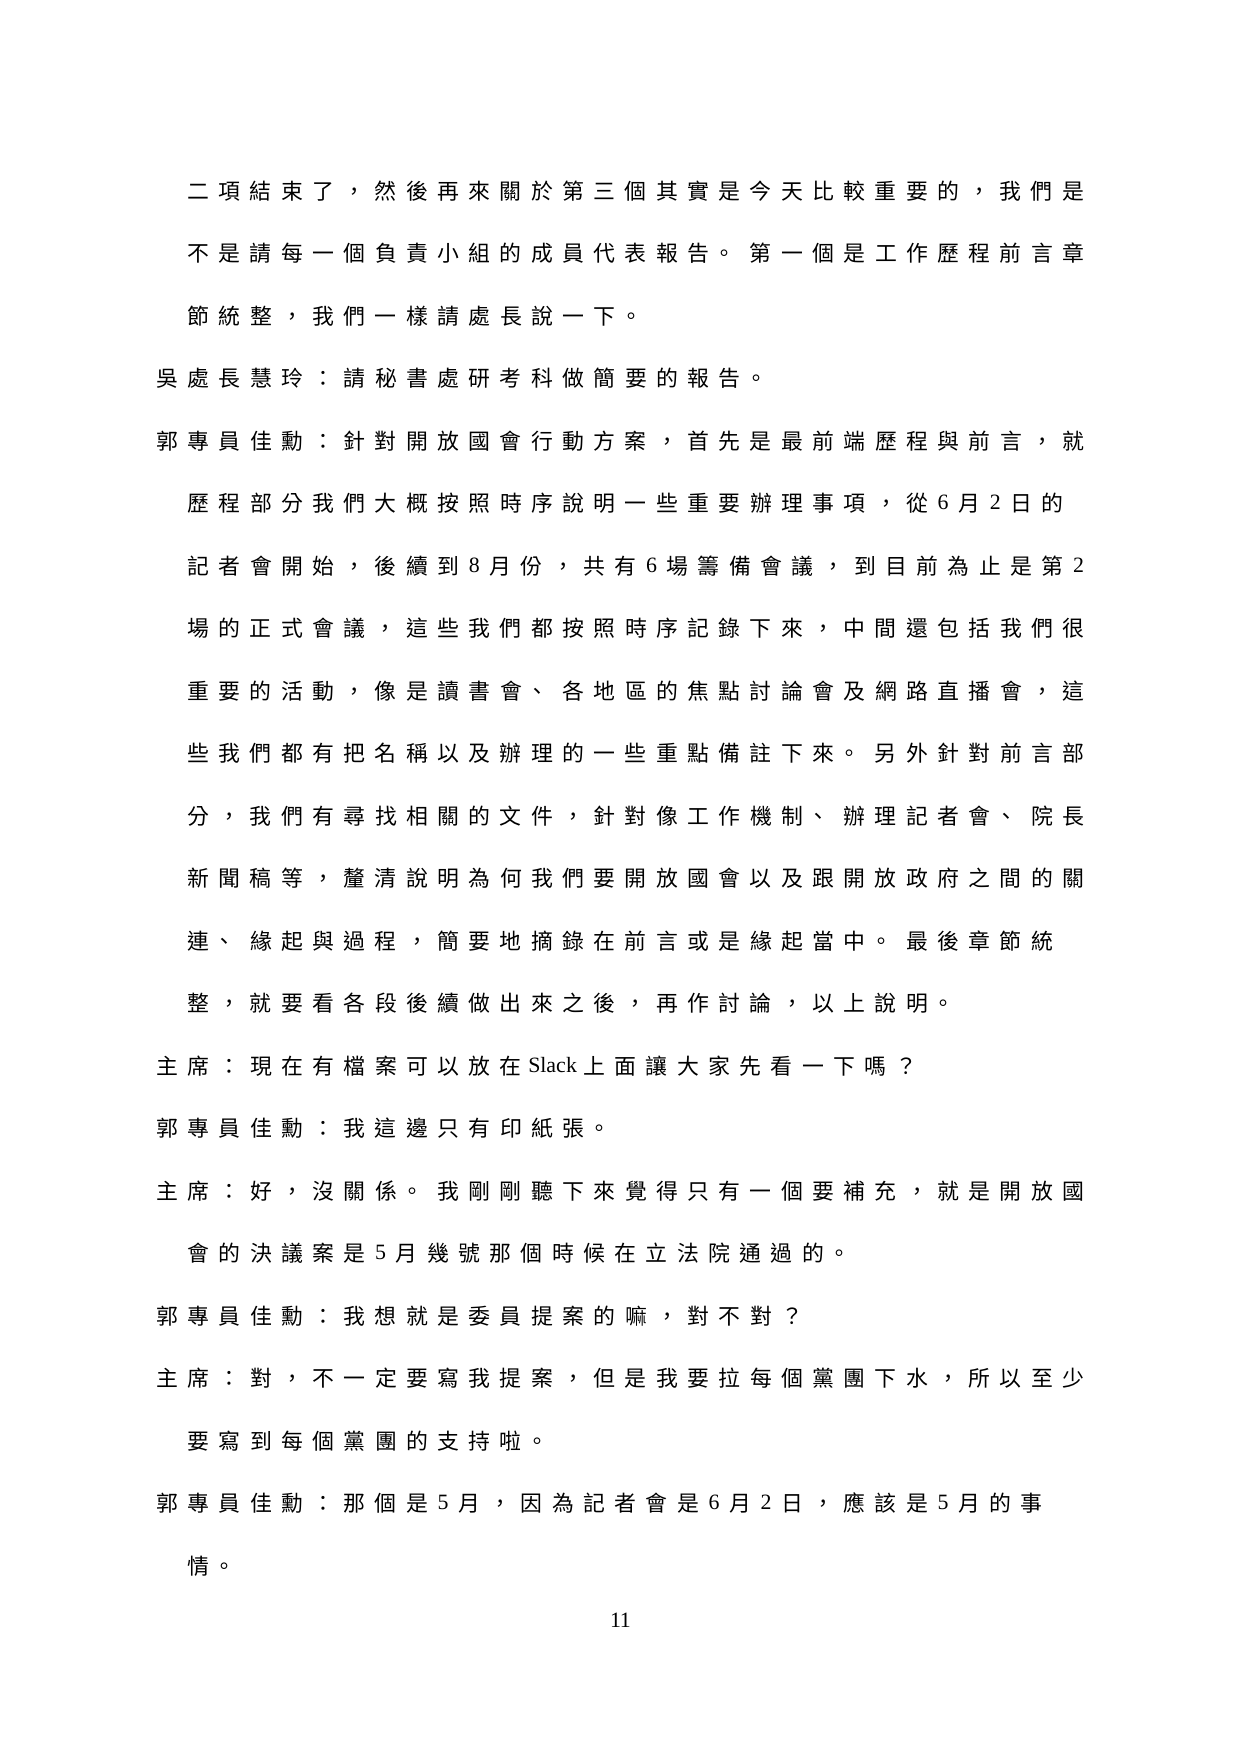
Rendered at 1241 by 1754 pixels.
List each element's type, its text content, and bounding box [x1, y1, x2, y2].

text 二項結束了，然後再來關於第三個其實是今天比較重要的，我們是不是請每一個負責小組的成員代表報告。第一個是工作歷程前言章節統整，我們一樣請處長說一下。 [151, 158, 1089, 346]
text 吳處長慧玲：請秘書處研考科做簡要的報告。 [151, 346, 1089, 408]
text 郭專員佳勳：針對開放國會行動方案，首先是最前端歷程與前言，就歷程部分我們大概按照時序說明一些重要辦理事項，從6月2日的記者會開始，後續到8月份，共有6場籌備會議，到目前為止是第2場的正式會議，這些我們都按照時序記錄下來，中間還包括我們很重要的活動，像是讀書會、各地區的焦點討論會及網路直播會，這些我們都有把名稱以及辦理的一些重點備註下來。另外針對前言部分，我們有尋找相關的文件，針對像工作機制、辦理記者會、院長新聞稿等，釐清說明為何我們要開放國會以及跟開放政府之間的關連、緣起與過程，簡要地摘錄在前言或是緣起當中。最後章節統整，就要看各段後續做出來之後，再作討論，以上說明。 [151, 408, 1089, 1033]
text 主席：現在有檔案可以放在Slack上面讓大家先看一下嗎？ [151, 1033, 1089, 1096]
text 主席：好，沒關係。我剛剛聽下來覺得只有一個要補充，就是開放國會的決議案是5月幾號那個時候在立法院通過的。 [151, 1158, 1089, 1283]
text 主席：對，不一定要寫我提案，但是我要拉每個黨團下水，所以至少要寫到每個黨團的支持啦。 [151, 1346, 1089, 1471]
text 郭專員佳勳：我這邊只有印紙張。 [151, 1096, 1089, 1158]
text 郭專員佳勳：那個是5月，因為記者會是6月2日，應該是5月的事情。 [151, 1471, 1089, 1596]
text 郭專員佳勳：我想就是委員提案的嘛，對不對？ [151, 1283, 1089, 1346]
